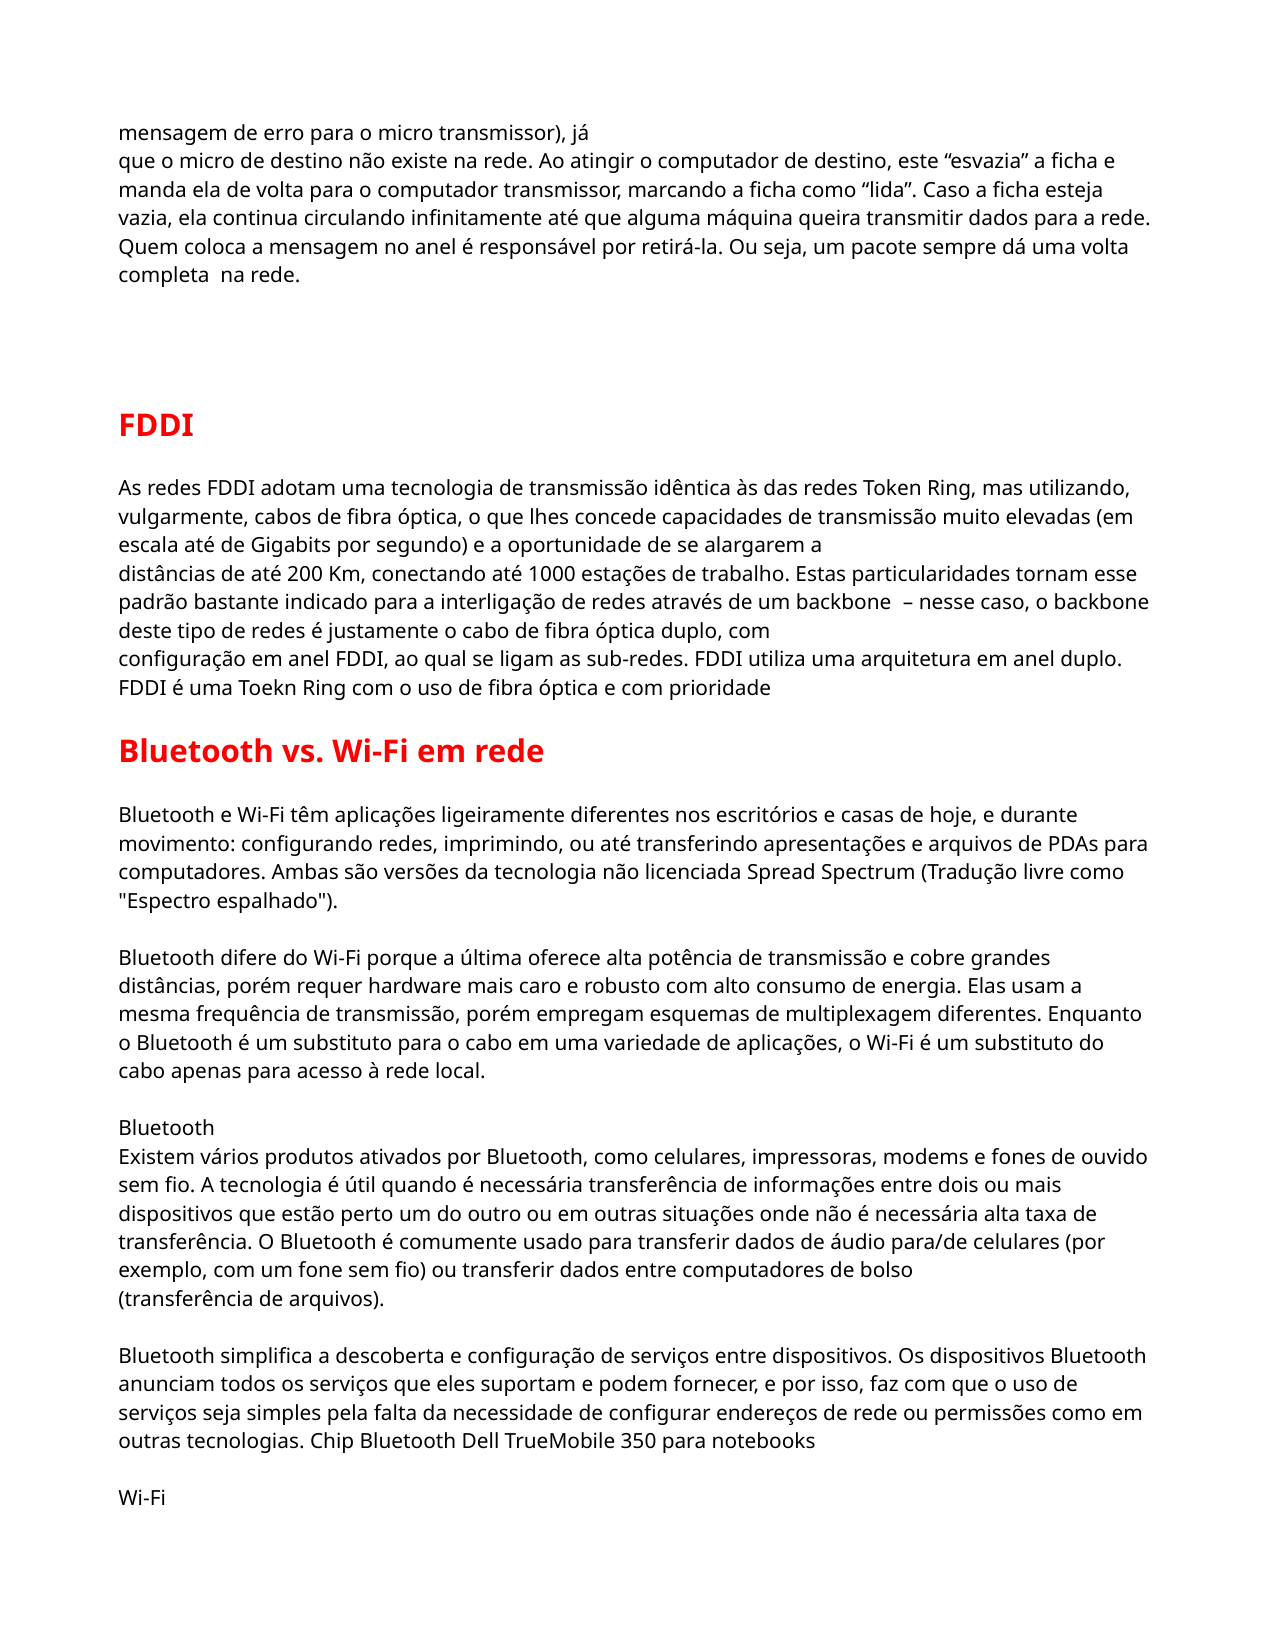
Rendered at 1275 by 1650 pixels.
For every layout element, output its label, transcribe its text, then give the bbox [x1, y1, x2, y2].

text FDDI As redes FDDI adotam uma tecnologia de transmissão idêntica às das redes Token Ring, mas utilizando, vulgarmente, cabos de fibra óptica, o que lhes concede capacidades de transmissão muito elevadas (em escala até de Gigabits por segundo) e a oportunidade de se alargarem a distâncias de até 200 Km, conectando até 1000 estações de trabalho. Estas particularidades tornam esse padrão bastante indicado para a interligação de redes através de um backbone – nesse caso, o backbone deste tipo de redes é justamente o cabo de fibra óptica duplo, com configuração em anel FDDI, ao qual se ligam as sub-redes. FDDI utiliza uma arquitetura em anel duplo. FDDI é uma Toekn Ring com o uso de fibra óptica e com prioridade Bluetooth vs. Wi-Fi em rede Bluetooth e Wi-Fi têm aplicações ligeiramente diferentes nos escritórios e casas de hoje, e durante movimento: configurando redes, imprimindo, ou até transferindo apresentações e arquivos de PDAs para computadores. Ambas são versões da tecnologia não licenciada Spread Spectrum (Tradução livre como "Espectro espalhado"). Bluetooth difere do Wi-Fi porque a última oferece alta potência de transmissão e cobre grandes distâncias, porém requer hardware mais caro e robusto com alto consumo de energia. Elas usam a mesma frequência de transmissão, porém empregam esquemas de multiplexagem diferentes. Enquanto o Bluetooth é um substituto para o cabo em uma variedade de aplicações, o Wi-Fi é um substituto do cabo apenas para acesso à rede local. Bluetooth Existem vários produtos ativados por Bluetooth, como celulares, impressoras, modems e fones de ouvido sem fio. A tecnologia é útil quando é necessária transferência de informações entre dois ou mais dispositivos que estão perto um do outro ou em outras situações onde não é necessária alta taxa de transferência. O Bluetooth é comumente usado para transferir dados de áudio para/de celulares (por exemplo, com um fone sem fio) ou transferir dados entre computadores de bolso (transferência de arquivos). Bluetooth simplifica a descoberta e configuração de serviços entre dispositivos. Os dispositivos Bluetooth anunciam todos os serviços que eles suportam e podem fornecer, e por isso, faz com que o uso de serviços seja simples pela falta da necessidade de configurar endereços de rede ou permissões como em outras tecnologias. Chip Bluetooth Dell TrueMobile 350 para notebooks Wi-Fi [118, 402, 1157, 1511]
text mensagem de erro para o micro transmissor), já que o micro de destino não existe na rede. Ao atingir o computador de destino, este “esvazia” a ficha e manda ela de volta para o computador transmissor, marcando a ficha como “lida”. Caso a ficha esteja vazia, ela continua circulando infinitamente até que alguma máquina queira transmitir dados para a rede. Quem coloca a mensagem no anel é responsável por retirá-la. Ou seja, um pacote sempre dá uma volta completa na rede. [118, 118, 1157, 289]
